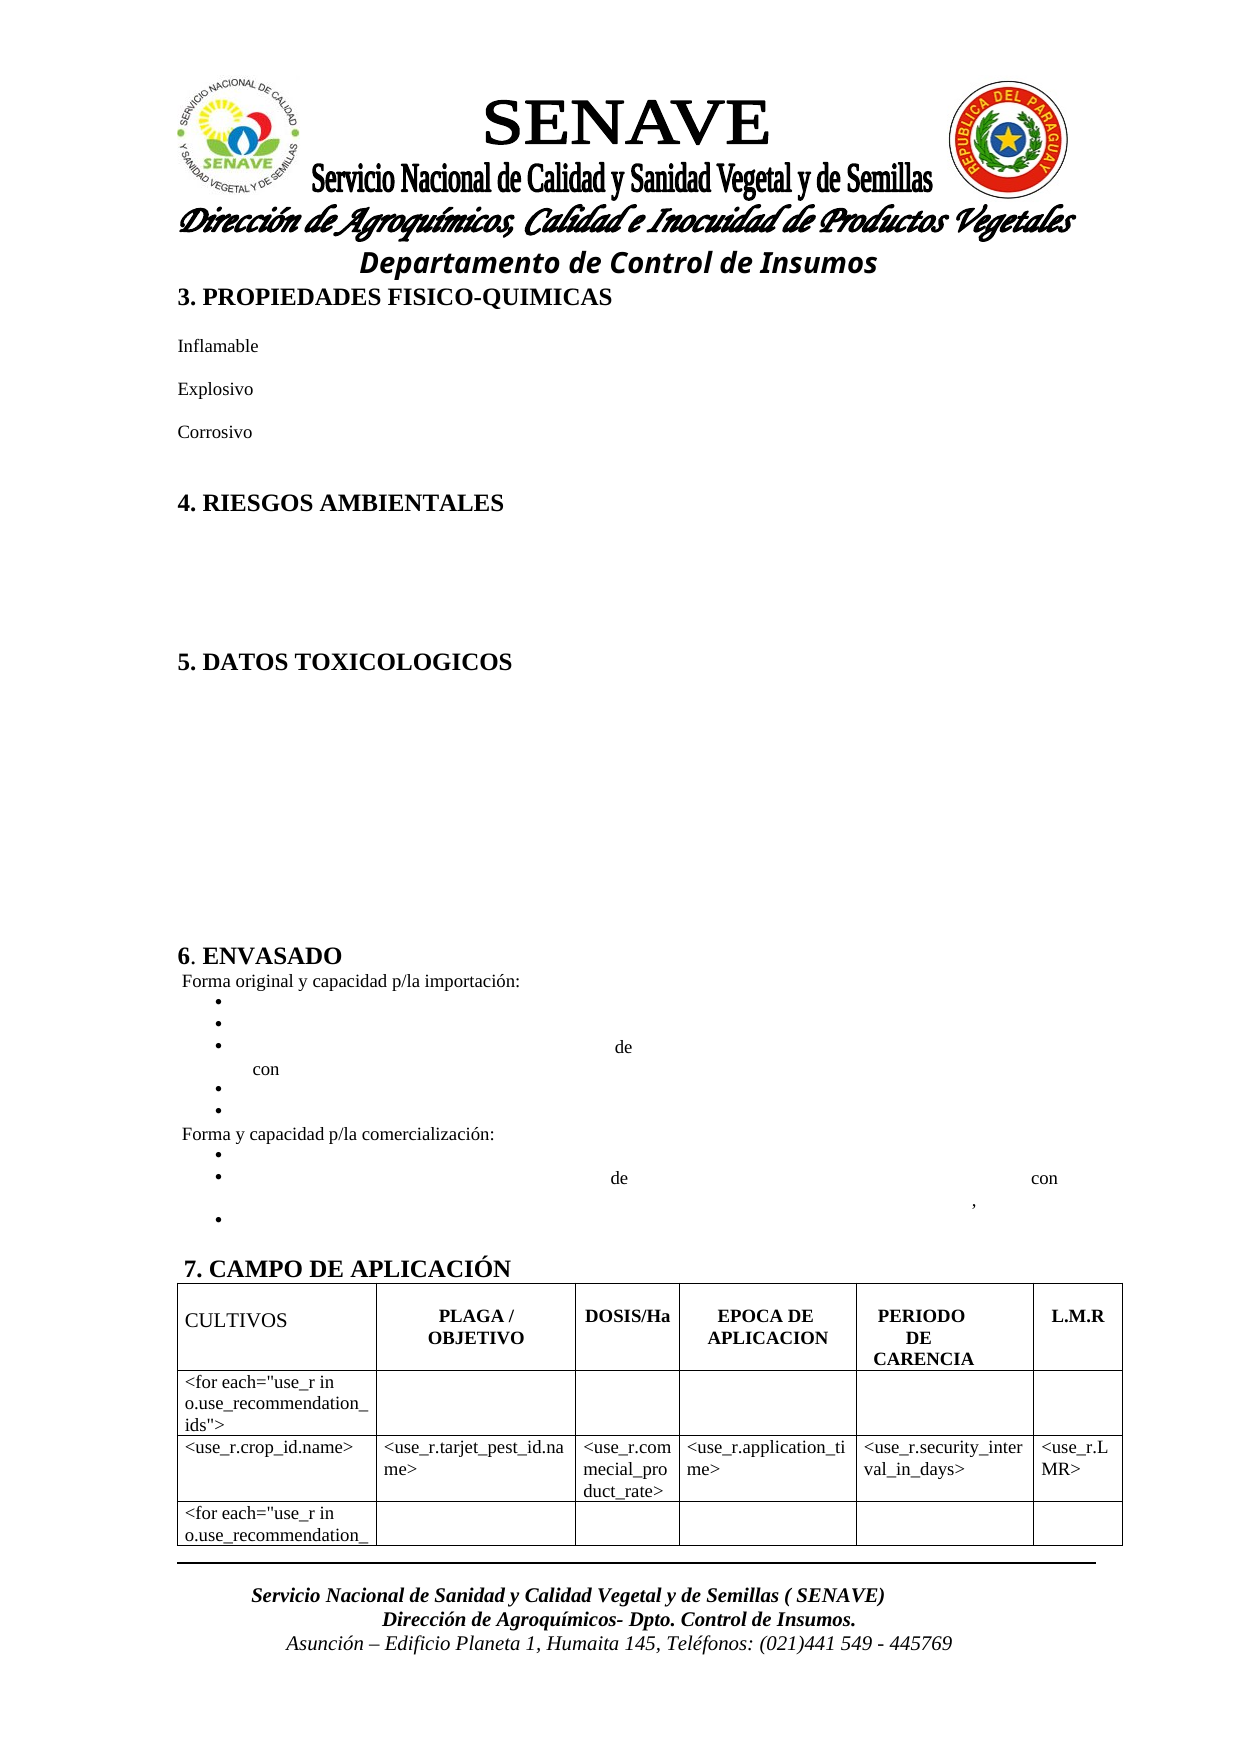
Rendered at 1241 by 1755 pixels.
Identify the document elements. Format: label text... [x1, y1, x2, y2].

text <for each="study in studies(o, 'F.2', 'approved')"><study.result_es></for> [177, 762, 1063, 783]
table_cell [377, 1371, 575, 1435]
text <for each="study in studies(o, 'F.3.1', 'approved')"><study.result_es></for> [177, 718, 1063, 740]
list </for> [215, 1101, 1063, 1123]
list <pac.internal_packaging_type_id.name> de <pac.internal_packaging_material_id.name> con <for each="cant in pac.packaging_capacity_ids"><cant.name> <cant.uom_id.name>, </for> [215, 1167, 1063, 1210]
table_cell [1034, 1371, 1122, 1435]
table_cell [576, 1502, 679, 1545]
list <for each="pac in o.packaging_ids"> [215, 992, 1063, 1013]
list <if test="pac.external_packaging_type_id"> [215, 1013, 1063, 1036]
text Inflamable <for each="inf in informations(o, 'Propiedades físico-químicas - Inflamável', 'approved')"><inf></for> [177, 335, 1063, 378]
table_header EPOCA DE APLICACION [680, 1284, 856, 1370]
table_cell [857, 1371, 1033, 1435]
text Forma y capacidad p/la comercialización: [102, 1123, 1063, 1144]
text 4. RIESGOS AMBIENTALES [177, 488, 1063, 517]
text <for each="study in studies(o, 'D.8.1', 'approved')"><study.result_es></for> [177, 517, 1063, 539]
table_cell [680, 1371, 856, 1435]
table_cell <use_r.commecial_product_rate> [576, 1436, 679, 1501]
text 7. CAMPO DE APLICACIÓN [102, 1254, 1063, 1282]
text 5. DATOS TOXICOLOGICOS [102, 647, 1063, 675]
text Explosivo <for each="inf in informations(o, 'Propiedades físico-químicas - Explosivo', 'approved')"><inf></for> [177, 378, 1063, 421]
text Forma original y capacidad p/la importación: [102, 970, 1063, 992]
table_cell <for each="use_r in o.use_recommendation_ids"> [178, 1371, 376, 1435]
text <for each="study in studies(o, 'F.SC', 'approved')"><study.result_es></for> [177, 891, 1063, 912]
table_cell <use_r.LMR> [1034, 1436, 1122, 1501]
table_header CULTIVOS [178, 1284, 376, 1370]
table_header PERIODO DE CARENCIA [857, 1284, 1033, 1370]
list </for> [215, 1210, 1063, 1232]
table_cell <use_r.tarjet_pest_id.name> [377, 1436, 575, 1501]
table_cell [377, 1502, 575, 1545]
text 6. ENVASADO [177, 941, 1063, 970]
table_cell <for each="use_r in o.use_recommendation_ [178, 1502, 376, 1545]
text 3. PROPIEDADES FISICO-QUIMICAS [177, 282, 1063, 311]
table_cell <use_r.application_time> [680, 1436, 856, 1501]
list </if> [215, 1079, 1063, 1101]
text <for each="study in studies(o, 'F.3.4', 'approved')"><study.result_es></for> [177, 848, 1063, 869]
table_cell [857, 1502, 1033, 1545]
text <for each="study in studies(o, 'F.1.1.1', 'approved')"><study.result_es></for> [177, 675, 1063, 697]
text <for each="study in studies(o, 'D.4', 'approved')"><study.result_es></for> [177, 603, 1063, 625]
text <for each="study in studies(o, 'D.6.1', 'approved')"><study.result_es></for> [177, 560, 1063, 582]
table_cell [576, 1371, 679, 1435]
list <pac.external_packaging_type_id.name> de <pac.external_packaging_material_id.name> con <pac.external_quantity> [215, 1036, 1063, 1079]
picture [946, 75, 1070, 204]
table_header L.M.R [1034, 1284, 1122, 1370]
list <for each="pac in o.packaging_ids"> [215, 1144, 1063, 1167]
text Corrosivo <for each="inf in informations(o, 'Propiedades físico-químicas - Corrosivo', 'approved')"><inf></for> [177, 421, 1063, 464]
table_header PLAGA / OBJETIVO [377, 1284, 575, 1370]
table_cell <use_r.crop_id.name> [178, 1436, 376, 1501]
text <for each="study in studies(o, 'F.4', 'approved')"><study.result_es></for> [177, 805, 1063, 826]
table_cell <use_r.security_interval_in_days> [857, 1436, 1033, 1501]
picture [177, 75, 301, 195]
table_cell [680, 1502, 856, 1545]
table_cell [1034, 1502, 1122, 1545]
table_header DOSIS/Ha [576, 1284, 679, 1370]
